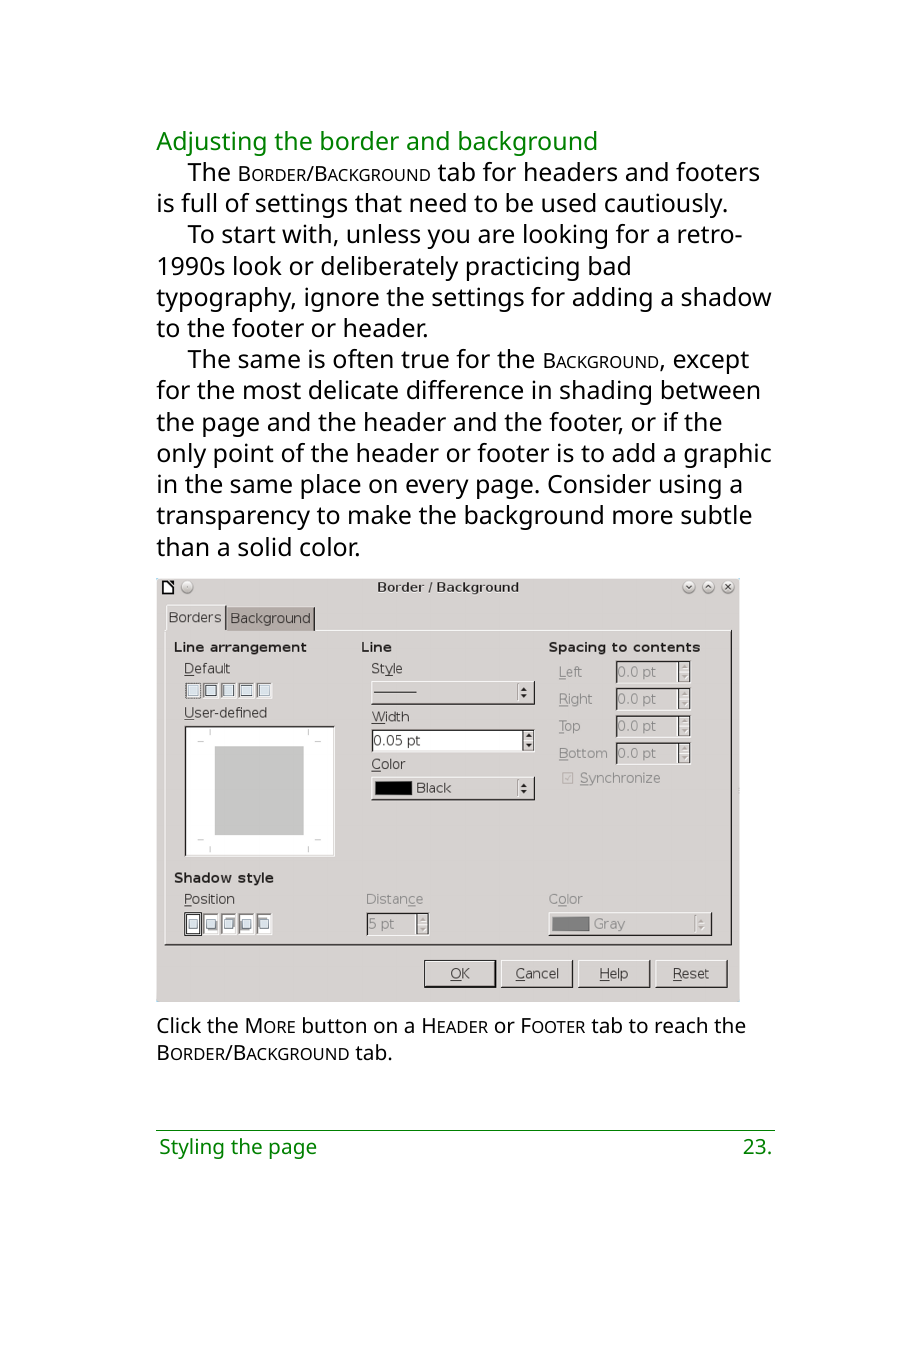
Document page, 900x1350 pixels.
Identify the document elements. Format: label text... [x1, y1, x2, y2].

table_header [156, 578, 775, 1003]
text To start with, unless you are looking for a retro-1990s look or deliberately practicing bad typography, ignore the settings for adding a shadow to the footer or header. [156, 219, 775, 344]
text The same is often true for the Background, except for the most delicate difference in shading between the page and the header and the footer, or if the only point of the header or footer is to add a graphic in the same place on every page. Consider using a transparency to make the background more subtle than a solid color. [156, 344, 775, 562]
table_cell Click the More button on a Header or Footer tab to reach the Border/Background tab. [156, 1004, 775, 1066]
text The Border/Background tab for headers and footers is full of settings that need to be used cautiously. [156, 156, 775, 219]
picture [156, 578, 740, 1002]
subtitle Adjusting the border and background [156, 125, 775, 156]
